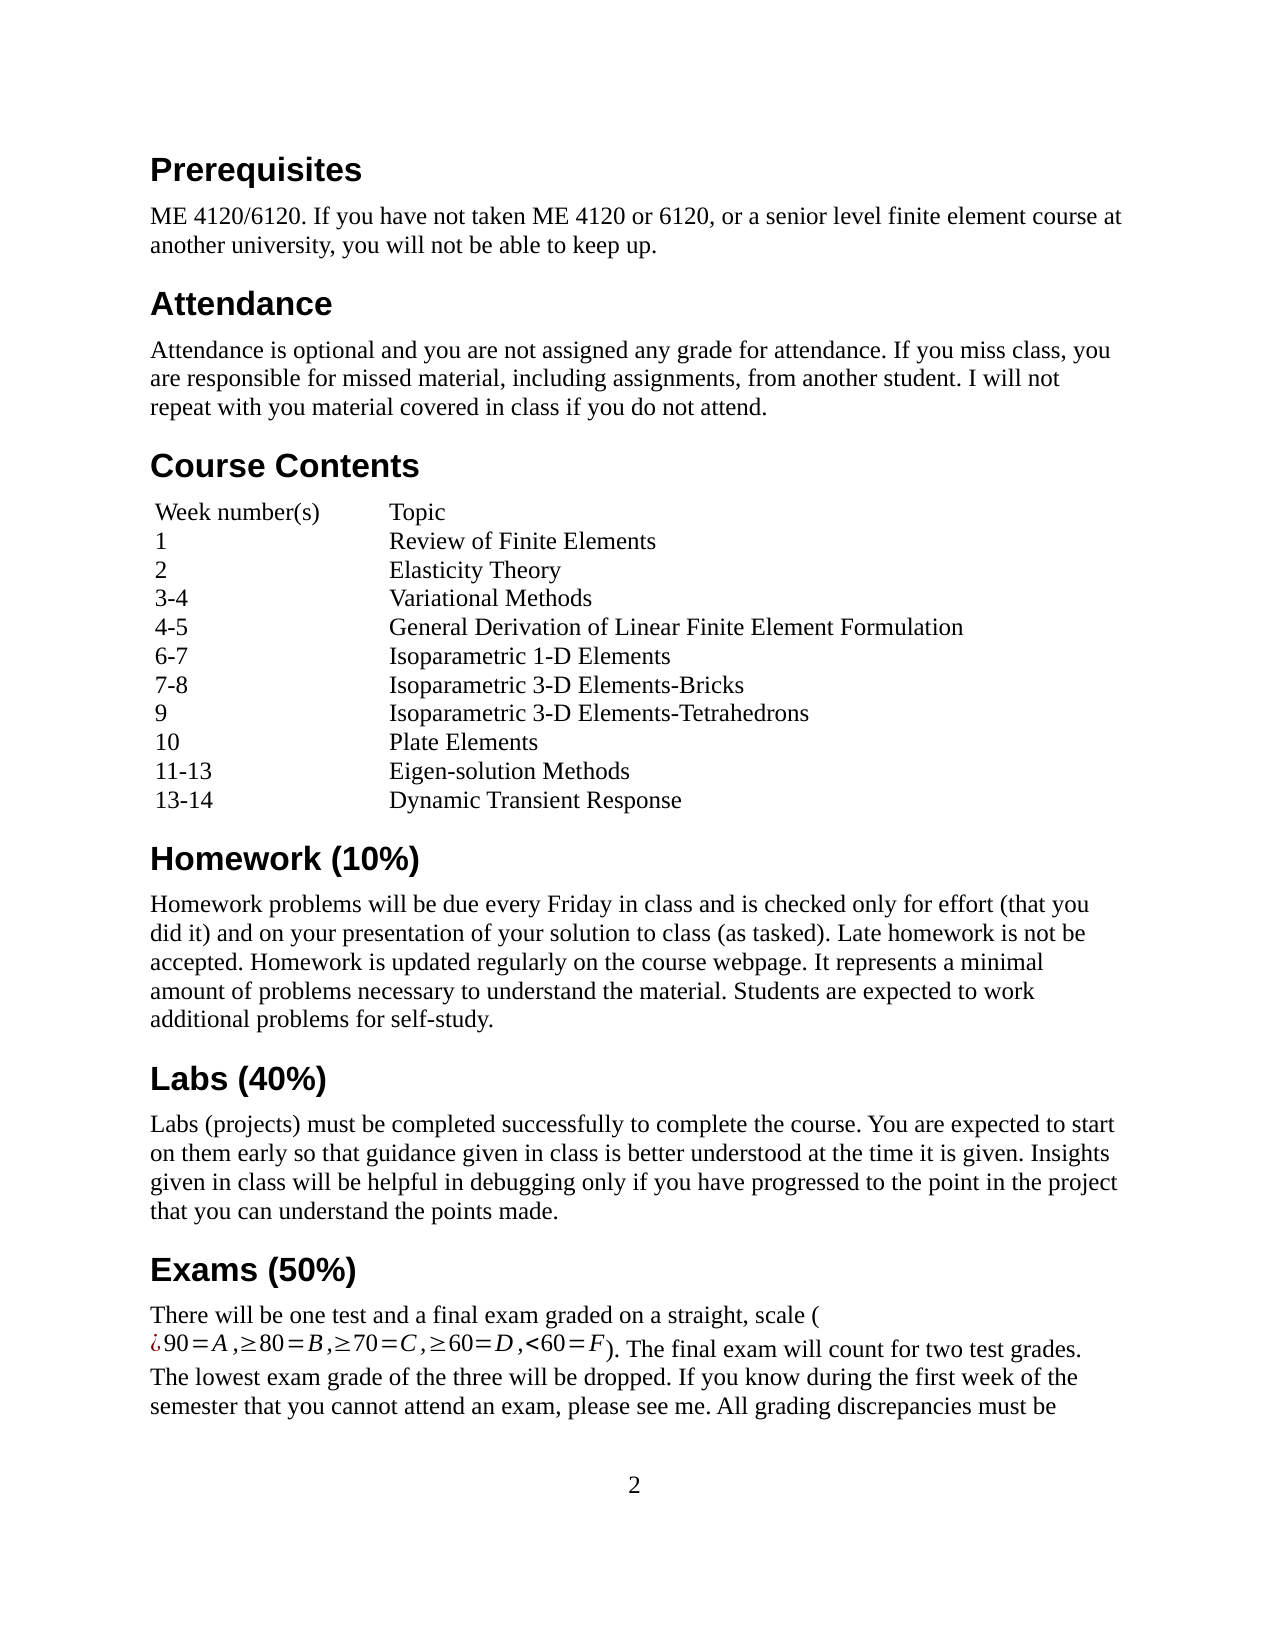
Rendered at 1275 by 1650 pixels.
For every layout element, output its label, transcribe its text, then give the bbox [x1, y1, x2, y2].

table_header Topic [385, 497, 1125, 526]
table_cell 4-5 [150, 612, 384, 641]
text Labs (projects) must be completed successfully to complete the course. You are expected to start on them early so that guidance given in class is better understood at the time it is given. Insights given in class will be helpful in debugging only if you have progressed to the point in the project that you can understand the points made. [150, 1109, 1125, 1224]
table_cell 2 [150, 555, 384, 583]
table_cell Variational Methods [385, 584, 1125, 612]
text There will be one test and a final exam graded on a straight, scale (). The final exam will count for two test grades. The lowest exam grade of the three will be dropped. If you know during the first week of the semester that you cannot attend an exam, please see me. All grading discrepancies must be brought up in writing no later than one week after the exam is returned. A simple note describing your contentions will do. [150, 1301, 1125, 1420]
table_cell 13-14 [150, 785, 384, 813]
table_cell Dynamic Transient Response [385, 785, 1125, 813]
subtitle Prerequisites [150, 150, 1125, 189]
table_cell Elasticity Theory [385, 555, 1125, 583]
subtitle Homework (10%) [150, 838, 1125, 877]
table_cell Isoparametric 3-D Elements-Bricks [385, 670, 1125, 698]
table_cell Isoparametric 1-D Elements [385, 641, 1125, 670]
subtitle Course Contents [150, 446, 1125, 485]
subtitle Labs (40%) [150, 1058, 1125, 1097]
text Attendance is optional and you are not assigned any grade for attendance. If you miss class, you are responsible for missed material, including assignments, from another student. I will not repeat with you material covered in class if you do not attend. [150, 335, 1125, 421]
table_cell 7-8 [150, 670, 384, 698]
text Homework problems will be due every Friday in class and is checked only for effort (that you did it) and on your presentation of your solution to class (as tasked). Late homework is not be accepted. Homework is updated regularly on the course webpage. It represents a minimal amount of problems necessary to understand the material. Students are expected to work additional problems for self-study. [150, 889, 1125, 1033]
table_cell 3-4 [150, 584, 384, 612]
text ME 4120/6120. If you have not taken ME 4120 or 6120, or a senior level finite element course at another university, you will not be able to keep up. [150, 201, 1125, 259]
table_header Week number(s) [150, 497, 384, 526]
subtitle Exams (50%) [150, 1249, 1125, 1288]
table_cell 6-7 [150, 641, 384, 670]
table_cell 9 [150, 699, 384, 727]
table_cell General Derivation of Linear Finite Element Formulation [385, 612, 1125, 641]
subtitle Attendance [150, 284, 1125, 322]
table_cell 11-13 [150, 756, 384, 785]
table_cell 1 [150, 526, 384, 555]
table_cell Review of Finite Elements [385, 526, 1125, 555]
table_cell Plate Elements [385, 727, 1125, 756]
table_cell Isoparametric 3-D Elements-Tetrahedrons [385, 699, 1125, 727]
table_cell Eigen-solution Methods [385, 756, 1125, 785]
table_cell 10 [150, 727, 384, 756]
